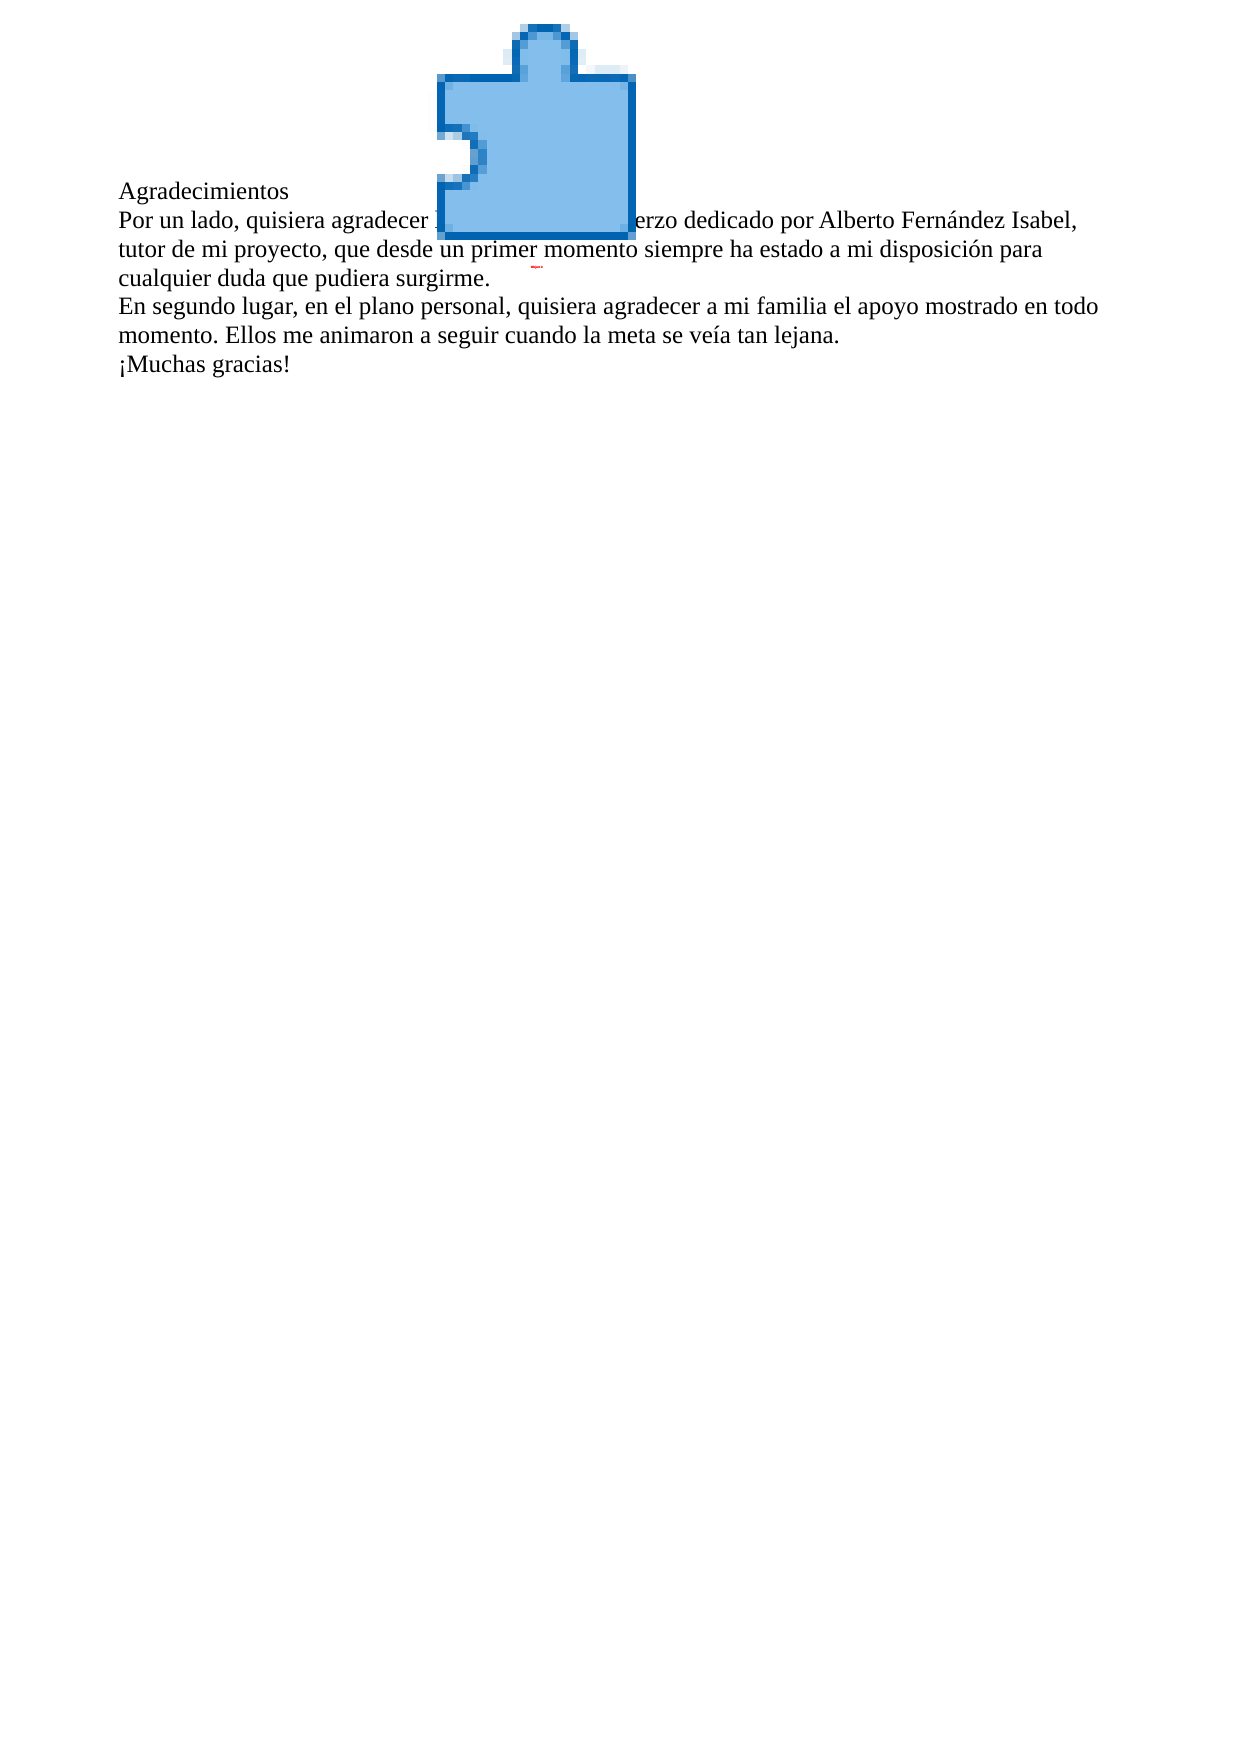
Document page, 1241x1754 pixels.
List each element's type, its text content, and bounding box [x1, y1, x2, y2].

text ¡Muchas gracias! [118, 349, 1122, 378]
text Agradecimientos [118, 176, 437, 205]
text Por un lado, quisiera agradecer la atención y el esfuerzo dedicado por Alberto Fernández Isabel, tutor de mi proyecto, que desde un primer momento siempre ha estado a mi disposición para cualquier duda que pudiera surgirme. [118, 205, 1122, 291]
text [636, 176, 1122, 205]
text En segundo lugar, en el plano personal, quisiera agradecer a mi familia el apoyo mostrado en todo momento. Ellos me animaron a seguir cuando la meta se veía tan lejana. [118, 291, 1122, 349]
